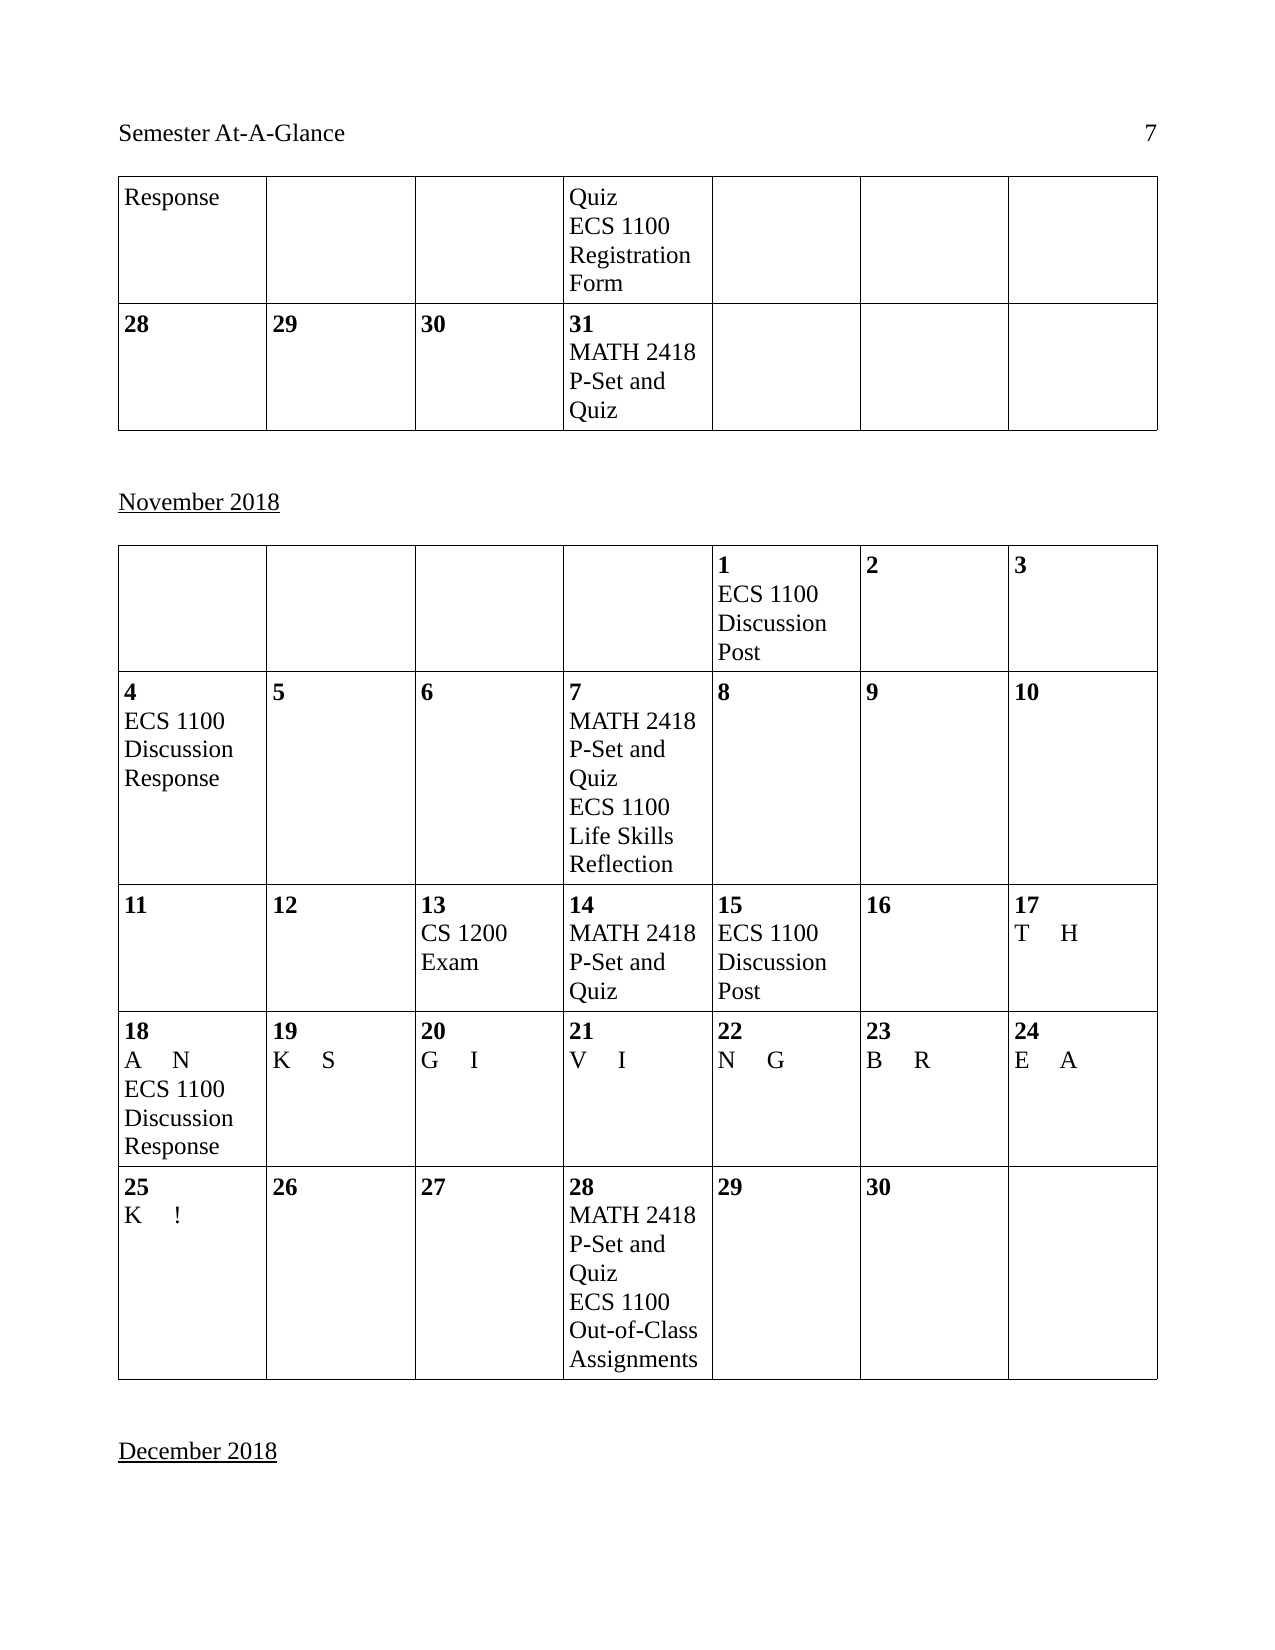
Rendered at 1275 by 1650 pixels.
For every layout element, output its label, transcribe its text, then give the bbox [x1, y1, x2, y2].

table_cell 20 G I [416, 1012, 563, 1166]
table_cell 31 MATH 2418 P-Set and Quiz [564, 304, 712, 429]
text November 2018 [118, 487, 1157, 516]
table_cell 22 N G [713, 1012, 860, 1166]
table_cell 27 [416, 1167, 563, 1379]
table_header 2 [861, 546, 1008, 671]
table_cell 24 E A [1009, 1012, 1157, 1166]
table_cell [1009, 1167, 1157, 1379]
table_cell 6 [416, 672, 563, 884]
table_cell [1009, 177, 1157, 303]
table_cell 5 [267, 672, 415, 884]
table_cell 4 ECS 1100 Discussion Response [119, 672, 266, 884]
table_cell 10 [1009, 672, 1157, 884]
table_cell [416, 177, 563, 303]
table_cell 12 [267, 885, 415, 1011]
table_cell 21 V I [564, 1012, 712, 1166]
table_cell 30 [861, 1167, 1008, 1379]
table_cell [861, 177, 1008, 303]
table_header 3 [1009, 546, 1157, 671]
table_cell 28 [119, 304, 266, 429]
table_cell 28 MATH 2418 P-Set and Quiz ECS 1100 Out-of-Class Assignments [564, 1167, 712, 1379]
table_cell Quiz ECS 1100 Registration Form [564, 177, 712, 303]
table_cell 11 [119, 885, 266, 1011]
table_cell 7 MATH 2418 P-Set and Quiz ECS 1100 Life Skills Reflection [564, 672, 712, 884]
table_cell [713, 304, 860, 429]
table_cell 19 K S [267, 1012, 415, 1166]
table_cell 17 T H [1009, 885, 1157, 1011]
text December 2018 [118, 1436, 1157, 1465]
table_cell 23 B R [861, 1012, 1008, 1166]
table_cell 18 A N ECS 1100 Discussion Response [119, 1012, 266, 1166]
table_cell 29 [267, 304, 415, 429]
table_cell [861, 304, 1008, 429]
table_cell [267, 177, 415, 303]
table_cell 9 [861, 672, 1008, 884]
table_header [267, 546, 415, 671]
table_cell 14 MATH 2418 P-Set and Quiz [564, 885, 712, 1011]
table_cell 16 [861, 885, 1008, 1011]
table_cell 15 ECS 1100 Discussion Post [713, 885, 860, 1011]
table_cell [1009, 304, 1157, 429]
table_cell 8 [713, 672, 860, 884]
table_header [416, 546, 563, 671]
table_cell Response [119, 177, 266, 303]
table_cell 25 K ! [119, 1167, 266, 1379]
table_header [119, 546, 266, 671]
table_cell 26 [267, 1167, 415, 1379]
table_header [564, 546, 712, 671]
table_cell 13 CS 1200 Exam [416, 885, 563, 1011]
table_cell [713, 177, 860, 303]
table_cell 30 [416, 304, 563, 429]
table_cell 29 [713, 1167, 860, 1379]
table_header 1 ECS 1100 Discussion Post [713, 546, 860, 671]
